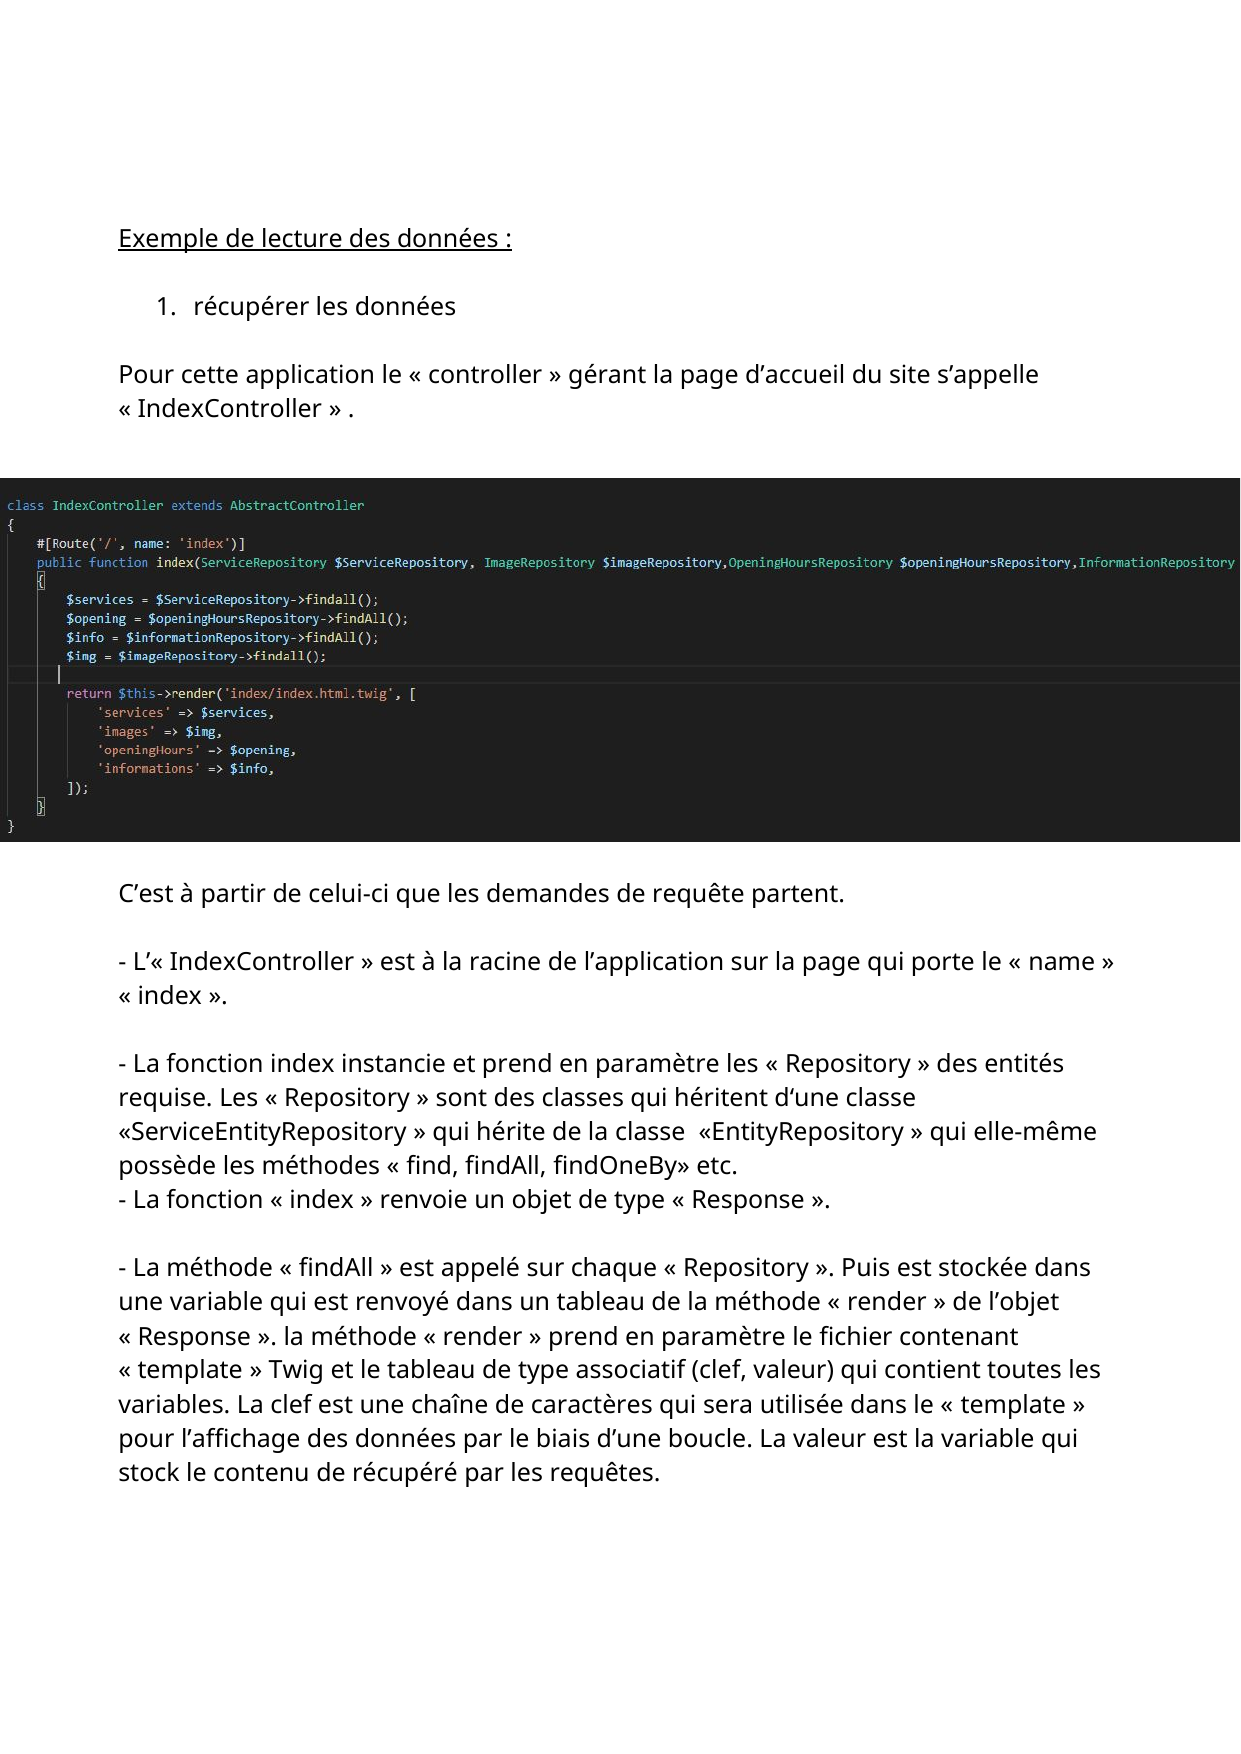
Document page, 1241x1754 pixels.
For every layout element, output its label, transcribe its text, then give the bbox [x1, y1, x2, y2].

text - La fonction « index » renvoie un objet de type « Response ». [118, 1182, 1122, 1216]
text C’est à partir de celui-ci que les demandes de requête partent. [118, 875, 1122, 909]
text - La fonction index instancie et prend en paramètre les « Repository » des entités requise. Les « Repository » sont des classes qui héritent d‘une classe «ServiceEntityRepository » qui hérite de la classe «EntityRepository » qui elle-même possède les méthodes « find, findAll, findOneBy» etc. [118, 1046, 1122, 1182]
list récupérer les données [156, 288, 1122, 322]
text Pour cette application le « controller » gérant la page d’accueil du site s’appelle « IndexController » . [118, 357, 1122, 425]
text - La méthode « findAll » est appelé sur chaque « Repository ». Puis est stockée dans une variable qui est renvoyé dans un tableau de la méthode « render » de l’objet « Response ». la méthode « render » prend en paramètre le fichier contenant « template » Twig et le tableau de type associatif (clef, valeur) qui contient toutes les variables. La clef est une chaîne de caractères qui sera utilisée dans le « template » pour l’affichage des données par le biais d’une boucle. La valeur est la variable qui stock le contenu de récupéré par les requêtes. [118, 1250, 1122, 1488]
picture [0, 478, 1241, 842]
text - L’« IndexController » est à la racine de l’application sur la page qui porte le « name » « index ». [118, 943, 1122, 1012]
text Exemple de lecture des données : [118, 220, 1122, 254]
